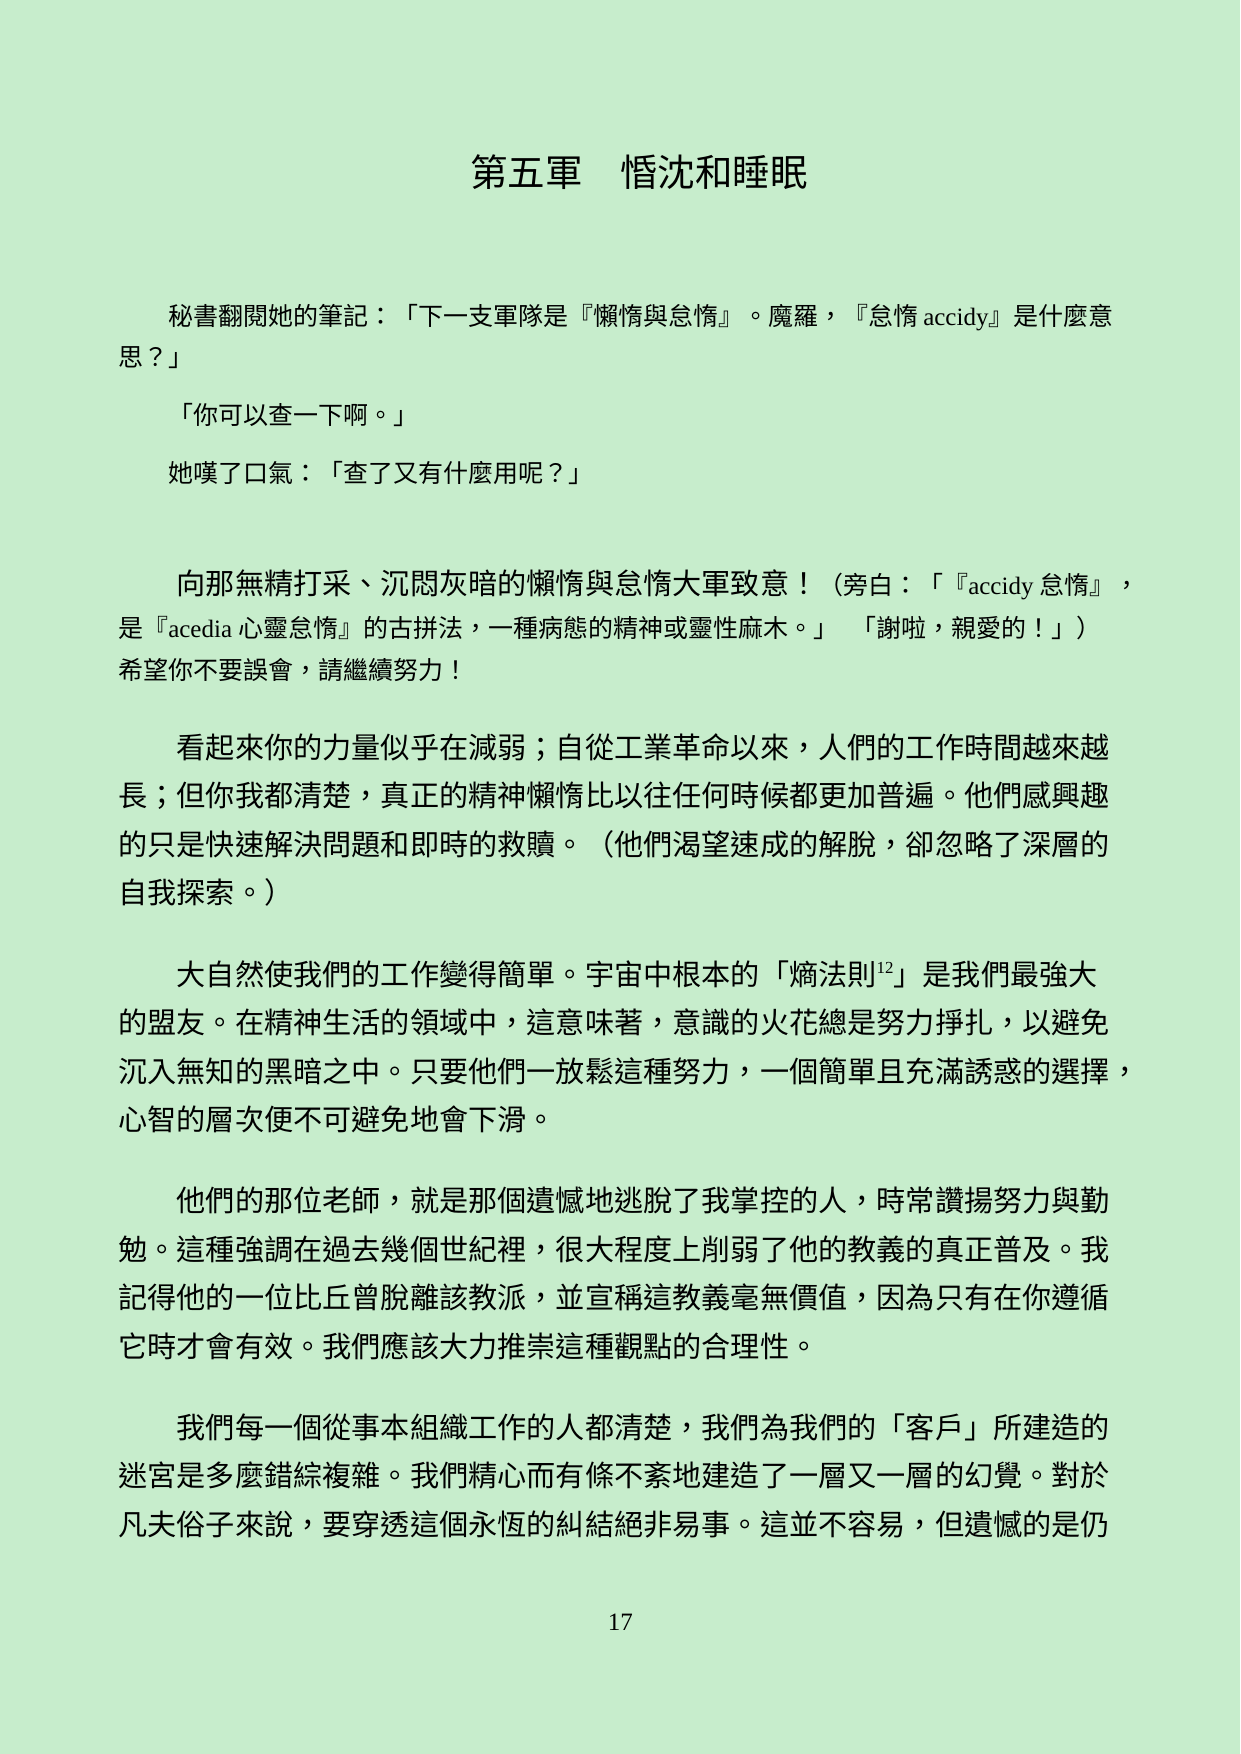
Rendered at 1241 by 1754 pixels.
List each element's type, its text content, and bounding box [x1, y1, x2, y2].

text 他們的那位老師，就是那個遺憾地逃脫了我掌控的人，時常讚揚努力與勤勉。這種強調在過去幾個世紀裡，很大程度上削弱了他的教義的真正普及。我記得他的一位比丘曾脫離該教派，並宣稱這教義毫無價值，因為只有在你遵循它時才會有效。我們應該大力推崇這種觀點的合理性。 [118, 1178, 1122, 1366]
text 大自然使我們的工作變得簡單。宇宙中根本的「熵法則」是我們最強大的盟友。在精神生活的領域中，這意味著，意識的火花總是努力掙扎，以避免沉入無知的黑暗之中。只要他們一放鬆這種努力，一個簡單且充滿誘惑的選擇，心智的層次便不可避免地會下滑。 [118, 951, 1122, 1139]
text 向那無精打采、沉悶灰暗的懶惰與怠惰大軍致意！（旁白：「『accidy 怠惰』，是『acedia 心靈怠惰』的古拼法，一種病態的精神或靈性麻木。」 「謝啦，親愛的！」）希望你不要誤會，請繼續努力！ [118, 561, 1122, 686]
text 「你可以查一下啊。」 [118, 396, 1122, 432]
subtitle 第五軍 惛沈和睡眠 [156, 143, 1122, 197]
text 秘書翻閱她的筆記：「下一支軍隊是『懶惰與怠惰』。魔羅，『怠惰accidy』是什麼意思？」 [118, 296, 1122, 374]
text 看起來你的力量似乎在減弱；自從工業革命以來，人們的工作時間越來越長；但你我都清楚，真正的精神懶惰比以往任何時候都更加普遍。他們感興趣的只是快速解決問題和即時的救贖。（他們渴望速成的解脫，卻忽略了深層的自我探索。） [118, 724, 1122, 912]
text 我們每一個從事本組織工作的人都清楚，我們為我們的「客戶」所建造的迷宮是多麼錯綜複雜。我們精心而有條不紊地建造了一層又一層的幻覺。對於凡夫俗子來說，要穿透這個永恆的糾結絕非易事。這並不容易，但遺憾的是仍 [118, 1404, 1122, 1544]
text 她嘆了口氣：「查了又有什麼用呢？」 [118, 454, 1122, 490]
